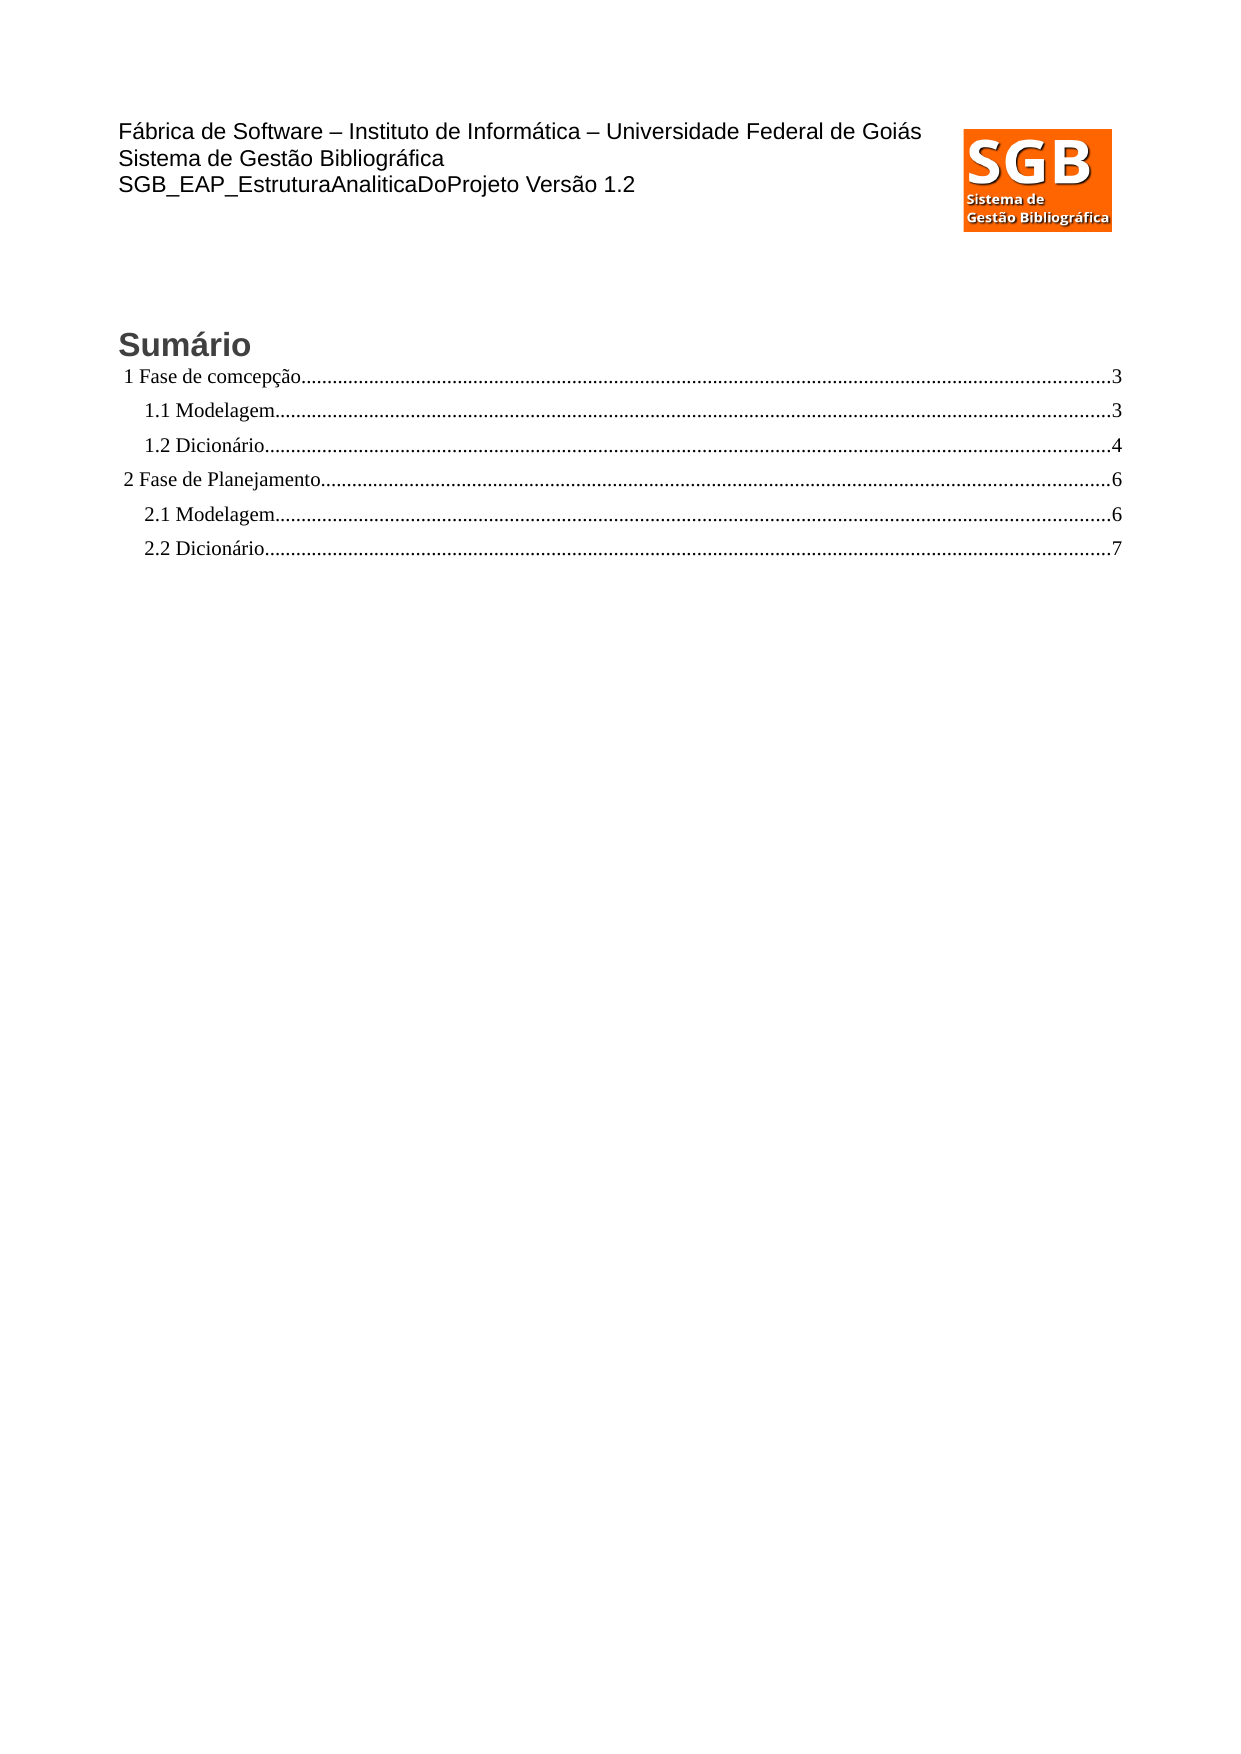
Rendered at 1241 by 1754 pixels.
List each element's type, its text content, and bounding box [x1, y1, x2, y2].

text 1 Fase de comcepção 3 [118, 364, 1122, 388]
text 1.2 Dicionário 4 [139, 433, 1122, 457]
text 2.1 Modelagem 6 [139, 502, 1122, 526]
text 2 Fase de Planejamento 6 [118, 467, 1122, 491]
subtitle Sumário [118, 325, 1122, 364]
text 1.1 Modelagem 3 [139, 398, 1122, 422]
text 2.2 Dicionário 7 [139, 536, 1122, 560]
picture [963, 129, 1112, 232]
